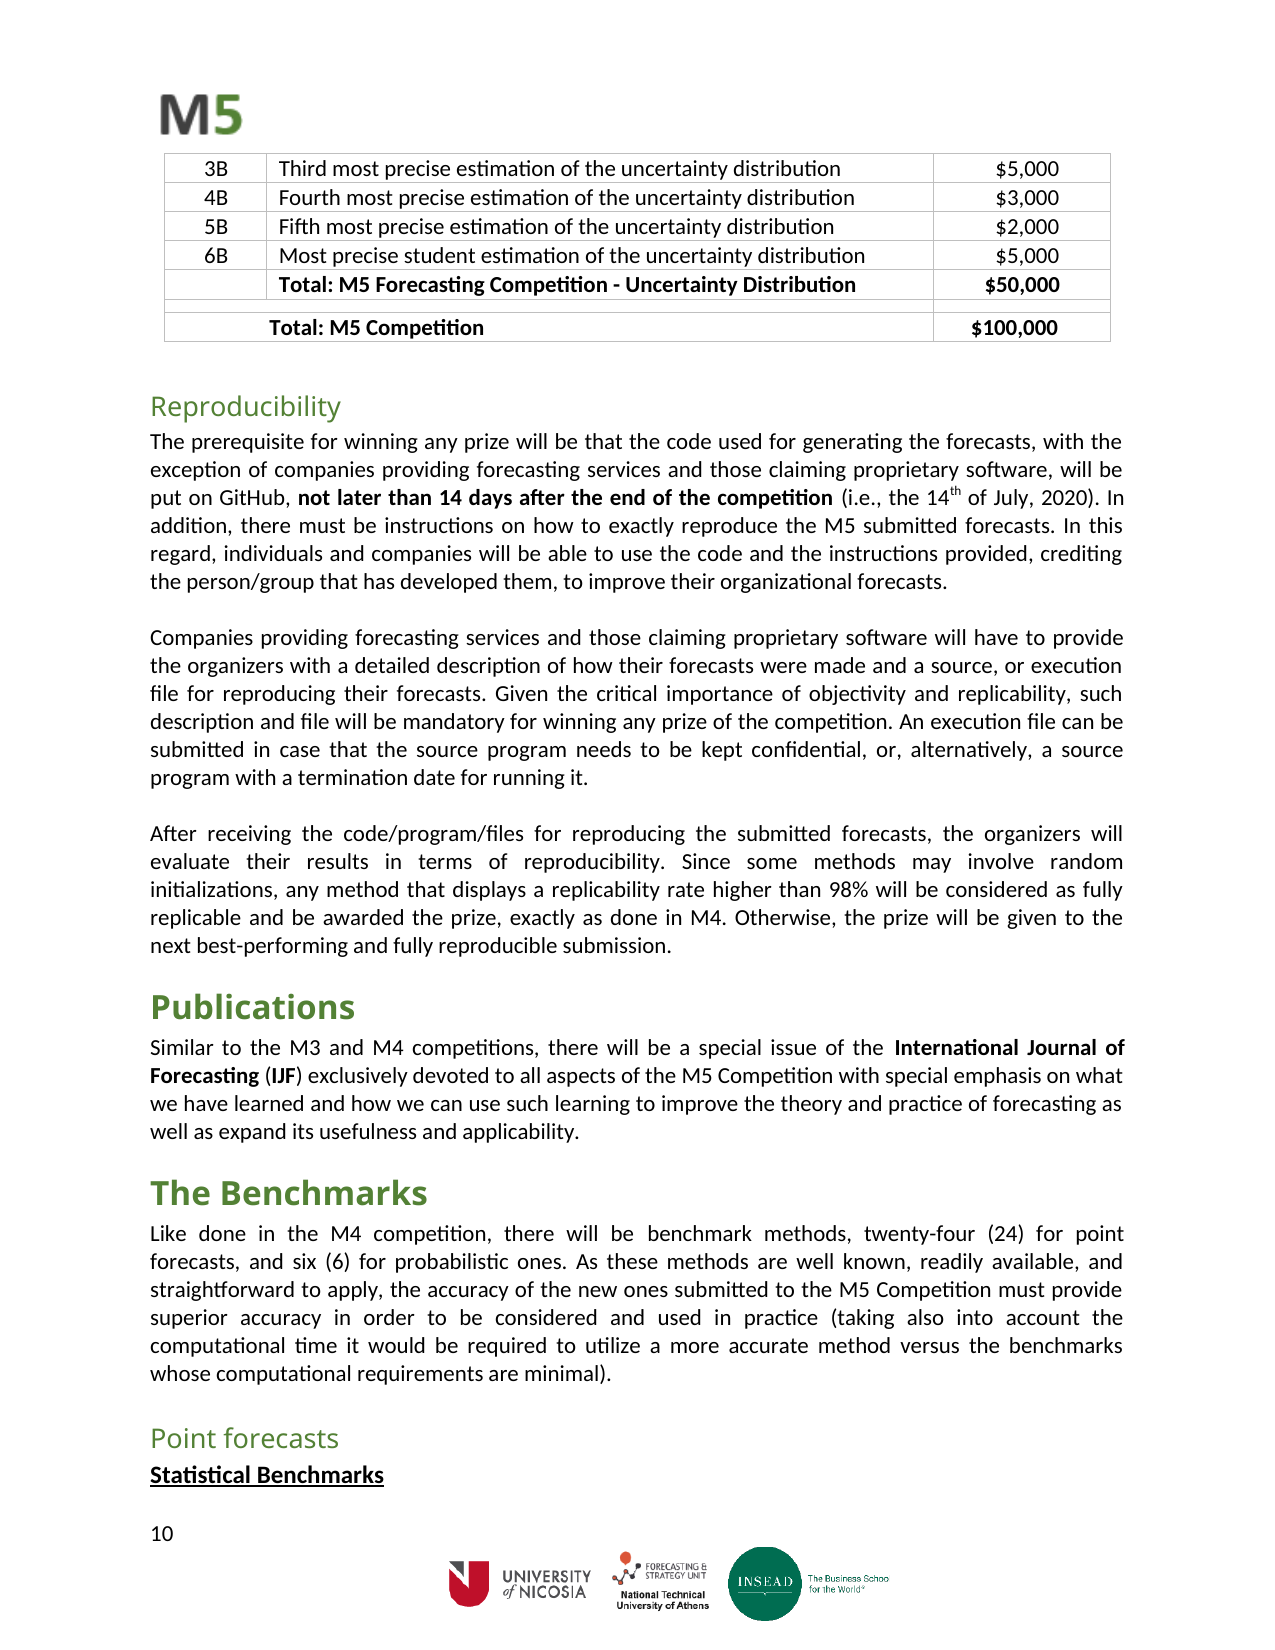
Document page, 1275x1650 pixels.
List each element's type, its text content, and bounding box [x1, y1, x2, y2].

picture [728, 1547, 890, 1621]
table_cell 6B [165, 241, 266, 269]
text Statistical Benchmarks [150, 1459, 1125, 1490]
picture [445, 1551, 711, 1612]
subtitle Publications [150, 984, 1125, 1029]
table_cell [165, 270, 266, 298]
picture [150, 75, 254, 154]
subtitle Point forecasts [150, 1419, 1125, 1456]
table_cell $100,000 [934, 313, 1110, 341]
text Like done in the M4 competition, there will be benchmark methods, twenty-four (24) for point forecasts, and six (6) for probabilistic ones. As these methods are well known, readily available, and straightforward to apply, the accuracy of the new ones submitted to the M5 Competition must provide superior accuracy in order to be considered and used in practice (taking also into account the computational time it would be required to utilize a more accurate method versus the benchmarks whose computational requirements are minimal). [150, 1219, 1125, 1387]
table_cell Third most precise estimation of the uncertainty distribution [267, 154, 933, 182]
table_cell 4B [165, 183, 266, 211]
table_cell $50,000 [934, 270, 1110, 298]
table_cell $2,000 [934, 212, 1110, 240]
table_cell $3,000 [934, 183, 1110, 211]
table_cell Fifth most precise estimation of the uncertainty distribution [267, 212, 933, 240]
table_cell [165, 300, 933, 312]
table_cell Most precise student estimation of the uncertainty distribution [267, 241, 933, 269]
table_cell $5,000 [934, 154, 1110, 182]
text Companies providing forecasting services and those claiming proprietary software will have to provide the organizers with a detailed description of how their forecasts were made and a source, or execution file for reproducing their forecasts. Given the critical importance of objectivity and replicability, such description and file will be mandatory for winning any prize of the competition. An execution file can be submitted in case that the source program needs to be kept confidential, or, alternatively, a source program with a termination date for running it. [150, 623, 1125, 791]
table_cell 5B [165, 212, 266, 240]
subtitle Reproducibility [150, 387, 1125, 424]
table_cell 3B [165, 154, 266, 182]
table_cell Total: M5 Competition [165, 313, 933, 341]
text After receiving the code/program/files for reproducing the submitted forecasts, the organizers will evaluate their results in terms of reproducibility. Since some methods may involve random initializations, any method that displays a replicability rate higher than 98% will be considered as fully replicable and be awarded the prize, exactly as done in M4. Otherwise, the prize will be given to the next best-performing and fully reproducible submission. [150, 819, 1125, 959]
table_cell Fourth most precise estimation of the uncertainty distribution [267, 183, 933, 211]
table_cell Total: M5 Forecasting Competition - Uncertainty Distribution [267, 270, 933, 298]
subtitle The Benchmarks [150, 1170, 1125, 1216]
table_cell [934, 300, 1110, 312]
table_cell $5,000 [934, 241, 1110, 269]
text Similar to the M3 and M4 competitions, there will be a special issue of the International Journal of Forecasting (IJF) exclusively devoted to all aspects of the M5 Competition with special emphasis on what we have learned and how we can use such learning to improve the theory and practice of forecasting as well as expand its usefulness and applicability. [150, 1033, 1125, 1145]
text The prerequisite for winning any prize will be that the code used for generating the forecasts, with the exception of companies providing forecasting services and those claiming proprietary software, will be put on GitHub, not later than 14 days after the end of the competition (i.e., the 14th of July, 2020). In addition, there must be instructions on how to exactly reproduce the M5 submitted forecasts. In this regard, individuals and companies will be able to use the code and the instructions provided, crediting the person/group that has developed them, to improve their organizational forecasts. [150, 427, 1125, 595]
